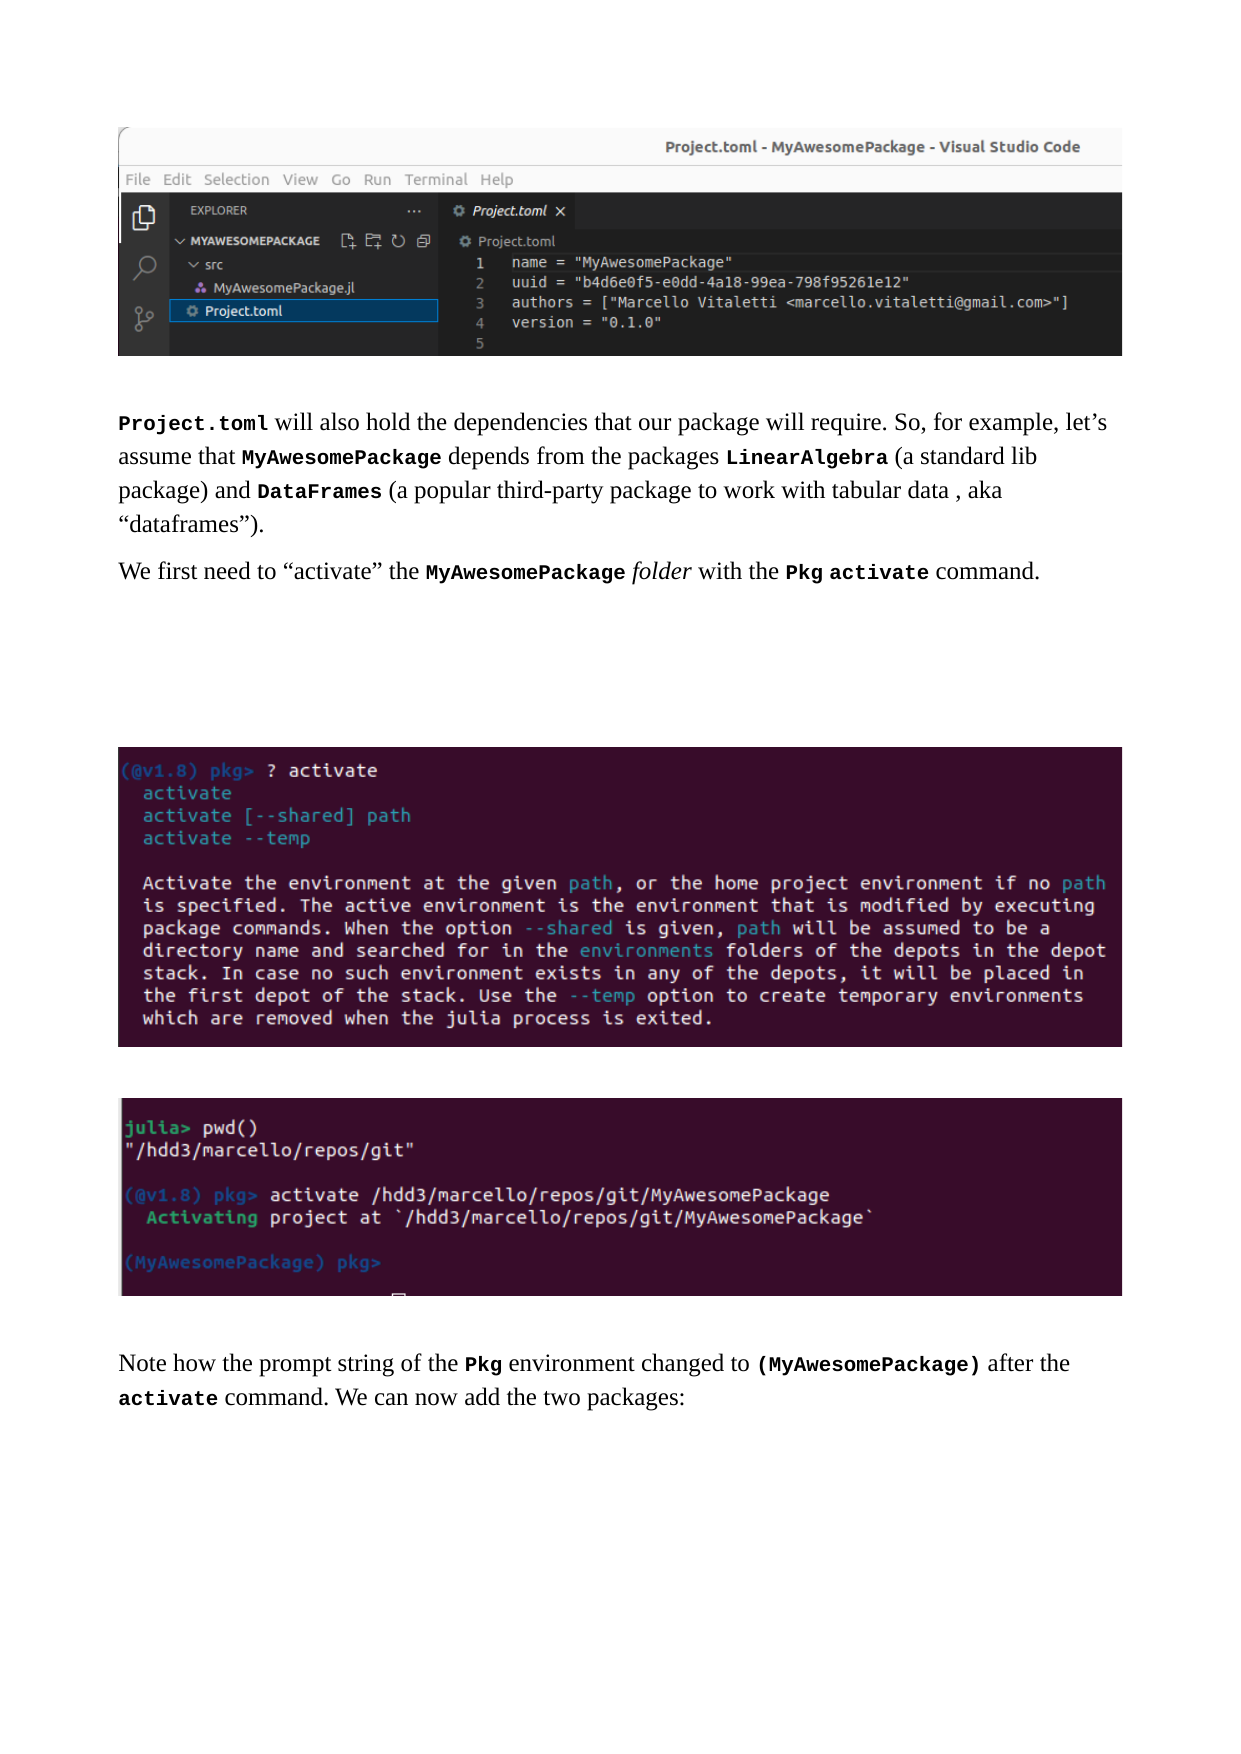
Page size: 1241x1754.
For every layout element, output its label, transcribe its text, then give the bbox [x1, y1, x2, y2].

picture [118, 127, 1123, 356]
text We first need to “activate” the MyAwesomePackage folder with the Pkg activate command. [118, 556, 1122, 586]
text Note how the prompt string of the Pkg environment changed to (MyAwesomePackage) after the activate command. We can now add the two packages: [118, 1348, 1122, 1411]
picture [118, 747, 1123, 1047]
text Project.toml will also hold the dependencies that our package will require. So, for example, let’s assume that MyAwesomePackage depends from the packages LinearAlgebra (a standard lib package) and DataFrames (a popular third-party package to work with tabular data , aka “dataframes”). [118, 407, 1122, 537]
picture [118, 1098, 1123, 1296]
